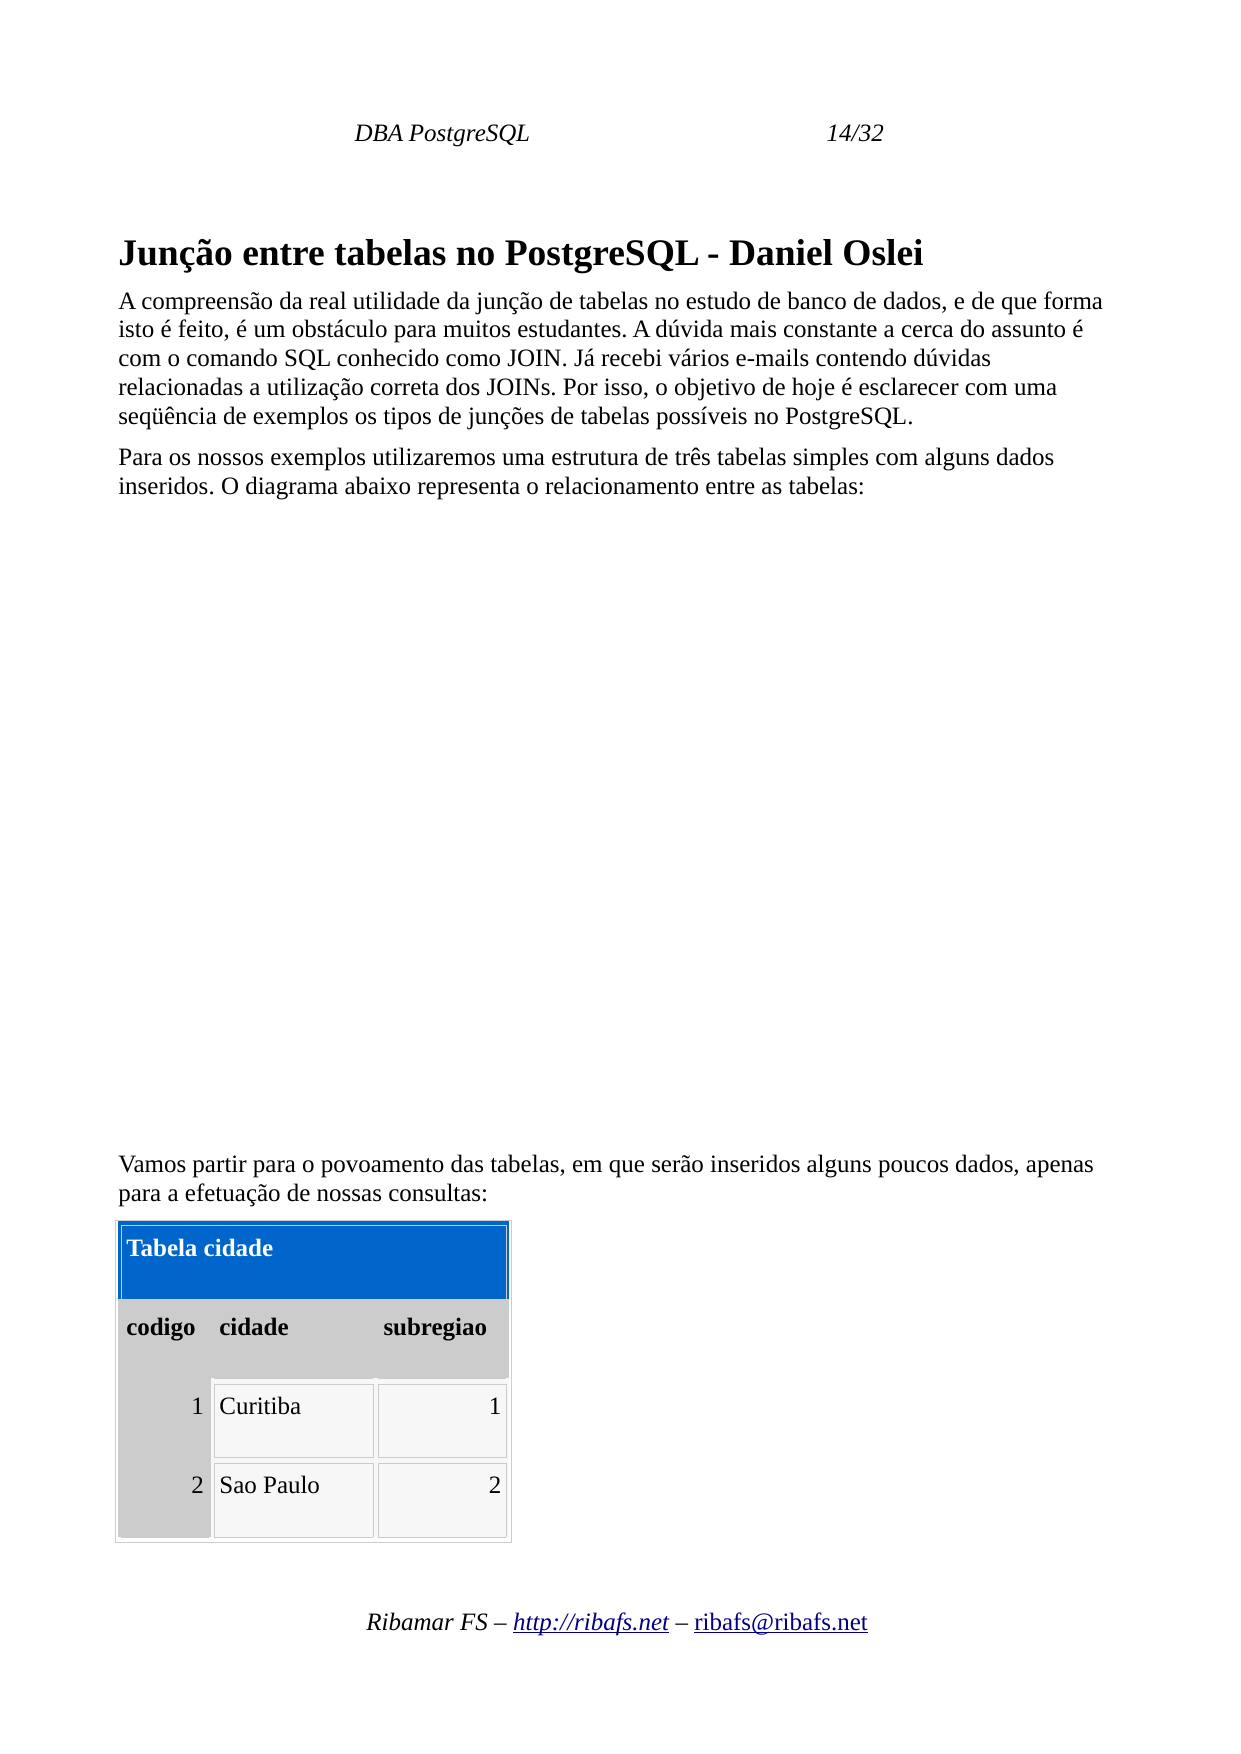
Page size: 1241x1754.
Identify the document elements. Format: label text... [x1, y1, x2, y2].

table_cell 2 [375, 1457, 509, 1537]
table_cell 1 [118, 1378, 211, 1457]
table_cell Curitiba [211, 1378, 375, 1457]
table_header Tabela cidade [118, 1221, 509, 1299]
text A compreensão da real utilidade da junção de tabelas no estudo de banco de dados, e de que forma isto é feito, é um obstáculo para muitos estudantes. A dúvida mais constante a cerca do assunto é com o comando SQL conhecido como JOIN. Já recebi vários e-mails contendo dúvidas relacionadas a utilização correta dos JOINs. Por isso, o objetivo de hoje é esclarecer com uma seqüência de exemplos os tipos de junções de tabelas possíveis no PostgreSQL. [118, 286, 1122, 429]
subtitle Junção entre tabelas no PostgreSQL - Daniel Oslei [118, 230, 1122, 273]
table_cell cidade [211, 1300, 375, 1378]
table_cell 2 [118, 1457, 211, 1537]
text Para os nossos exemplos utilizaremos uma estrutura de três tabelas simples com alguns dados inseridos. O diagrama abaixo representa o relacionamento entre as tabelas: [118, 442, 1122, 499]
table_cell codigo [118, 1299, 211, 1378]
table_cell 1 [375, 1378, 509, 1457]
table_cell subregiao [375, 1299, 509, 1378]
table_cell Sao Paulo [211, 1457, 375, 1537]
text Vamos partir para o povoamento das tabelas, em que serão inseridos alguns poucos dados, apenas para a efetuação de nossas consultas: [118, 1149, 1122, 1207]
